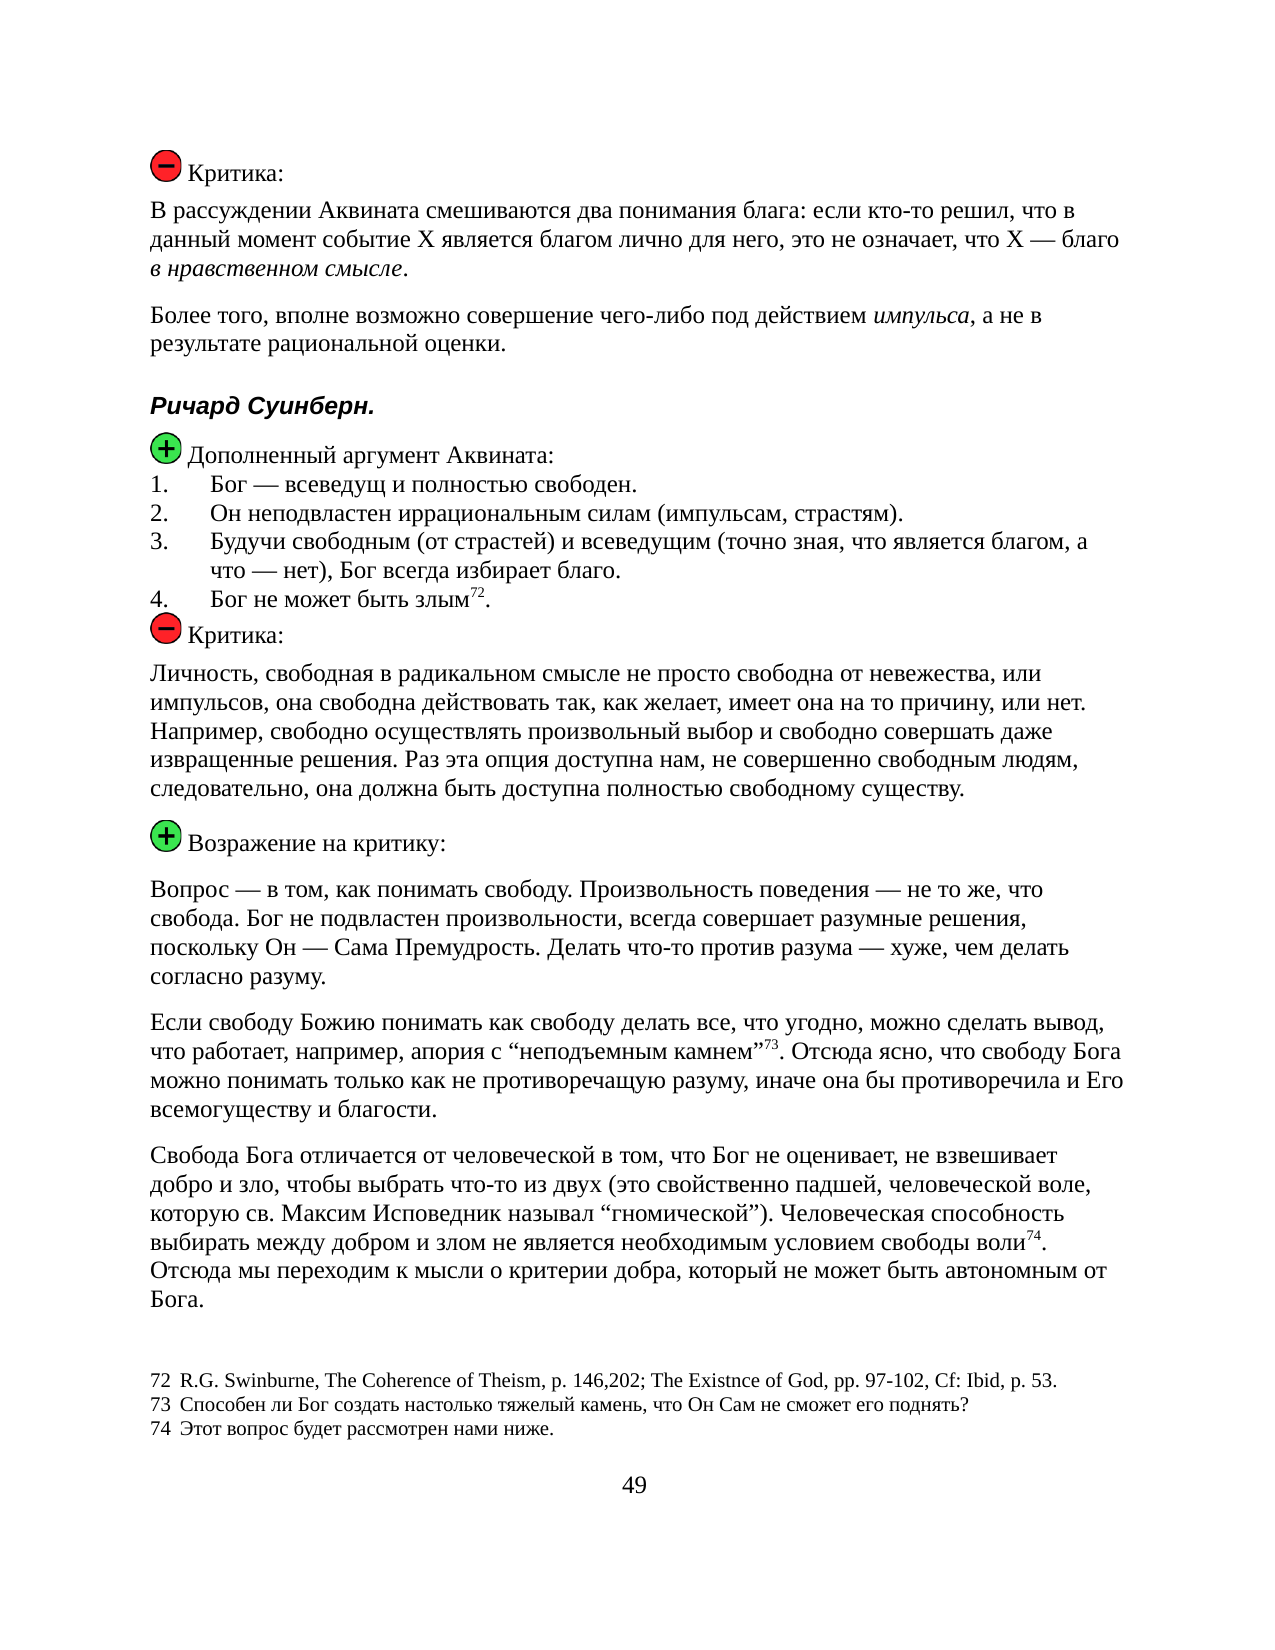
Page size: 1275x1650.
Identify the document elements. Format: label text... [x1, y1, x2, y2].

list Бог — всеведущ и полностью свободен. [150, 469, 1125, 498]
picture [150, 432, 182, 464]
text Свобода Бога отличается от человеческой в том, что Бог не оценивает, не взвешивает добро и зло, чтобы выбрать что-то из двух (это свойственно падшей, человеческой воле, которую св. Максим Исповедник называл “гномической”). Человеческая способность выбирать между добром и злом не является необходимым условием свободы воли. Отсюда мы переходим к мысли о критерии добра, который не может быть автономным от Бога. [150, 1140, 1125, 1313]
list Будучи свободным (от страстей) и всеведущим (точно зная, что является благом, а что — нет), Бог всегда избирает благо. [150, 526, 1125, 584]
text Способен ли Бог создать настолько тяжелый камень, что Он Сам не сможет его поднять? [150, 1392, 1125, 1416]
text Вопрос — в том, как понимать свободу. Произвольность поведения — не то же, что свобода. Бог не подвластен произвольности, всегда совершает разумные решения, поскольку Он — Сама Премудрость. Делать что-то против разума — хуже, чем делать согласно разуму. [150, 874, 1125, 989]
text Критика: [150, 613, 1125, 649]
text Личность, свободная в радикальном смысле не просто свободна от невежества, или импульсов, она свободна действовать так, как желает, имеет она на то причину, или нет. Например, свободно осуществлять произвольный выбор и свободно совершать даже извращенные решения. Раз эта опция доступна нам, не совершенно свободным людям, следовательно, она должна быть доступна полностью свободному существу. [150, 658, 1125, 802]
list Бог не может быть злым. [150, 584, 1125, 613]
list R.G. Swinburne, The Coherence of Theism, p. 146,202; The Existnce of God, pp. 97-102, Cf: Ibid, p. 53. [150, 1368, 1125, 1392]
text Дополненный аргумент Аквината: [150, 432, 1125, 469]
text Этот вопрос будет рассмотрен нами ниже. [150, 1416, 1125, 1440]
picture [150, 820, 182, 852]
text В рассуждении Аквината смешиваются два понимания блага: если кто-то решил, что в данный момент событие Х является благом лично для него, это не означает, что Х — благо в нравственном смысле. [150, 196, 1125, 282]
text Критика: [150, 150, 1125, 187]
subtitle Ричард Суинберн. [150, 391, 1125, 420]
text Более того, вполне возможно совершение чего-либо под действием импульса, а не в результате рациональной оценки. [150, 300, 1125, 357]
picture [150, 612, 182, 644]
picture [150, 150, 182, 182]
list Он неподвластен иррациональным силам (импульсам, страстям). [150, 498, 1125, 526]
text Возражение на критику: [150, 820, 1125, 857]
text Если свободу Божию понимать как свободу делать все, что угодно, можно сделать вывод, что работает, например, апория с “неподъемным камнем”. Отсюда ясно, что свободу Бога можно понимать только как не противоречащую разуму, иначе она бы противоречила и Его всемогуществу и благости. [150, 1007, 1125, 1122]
